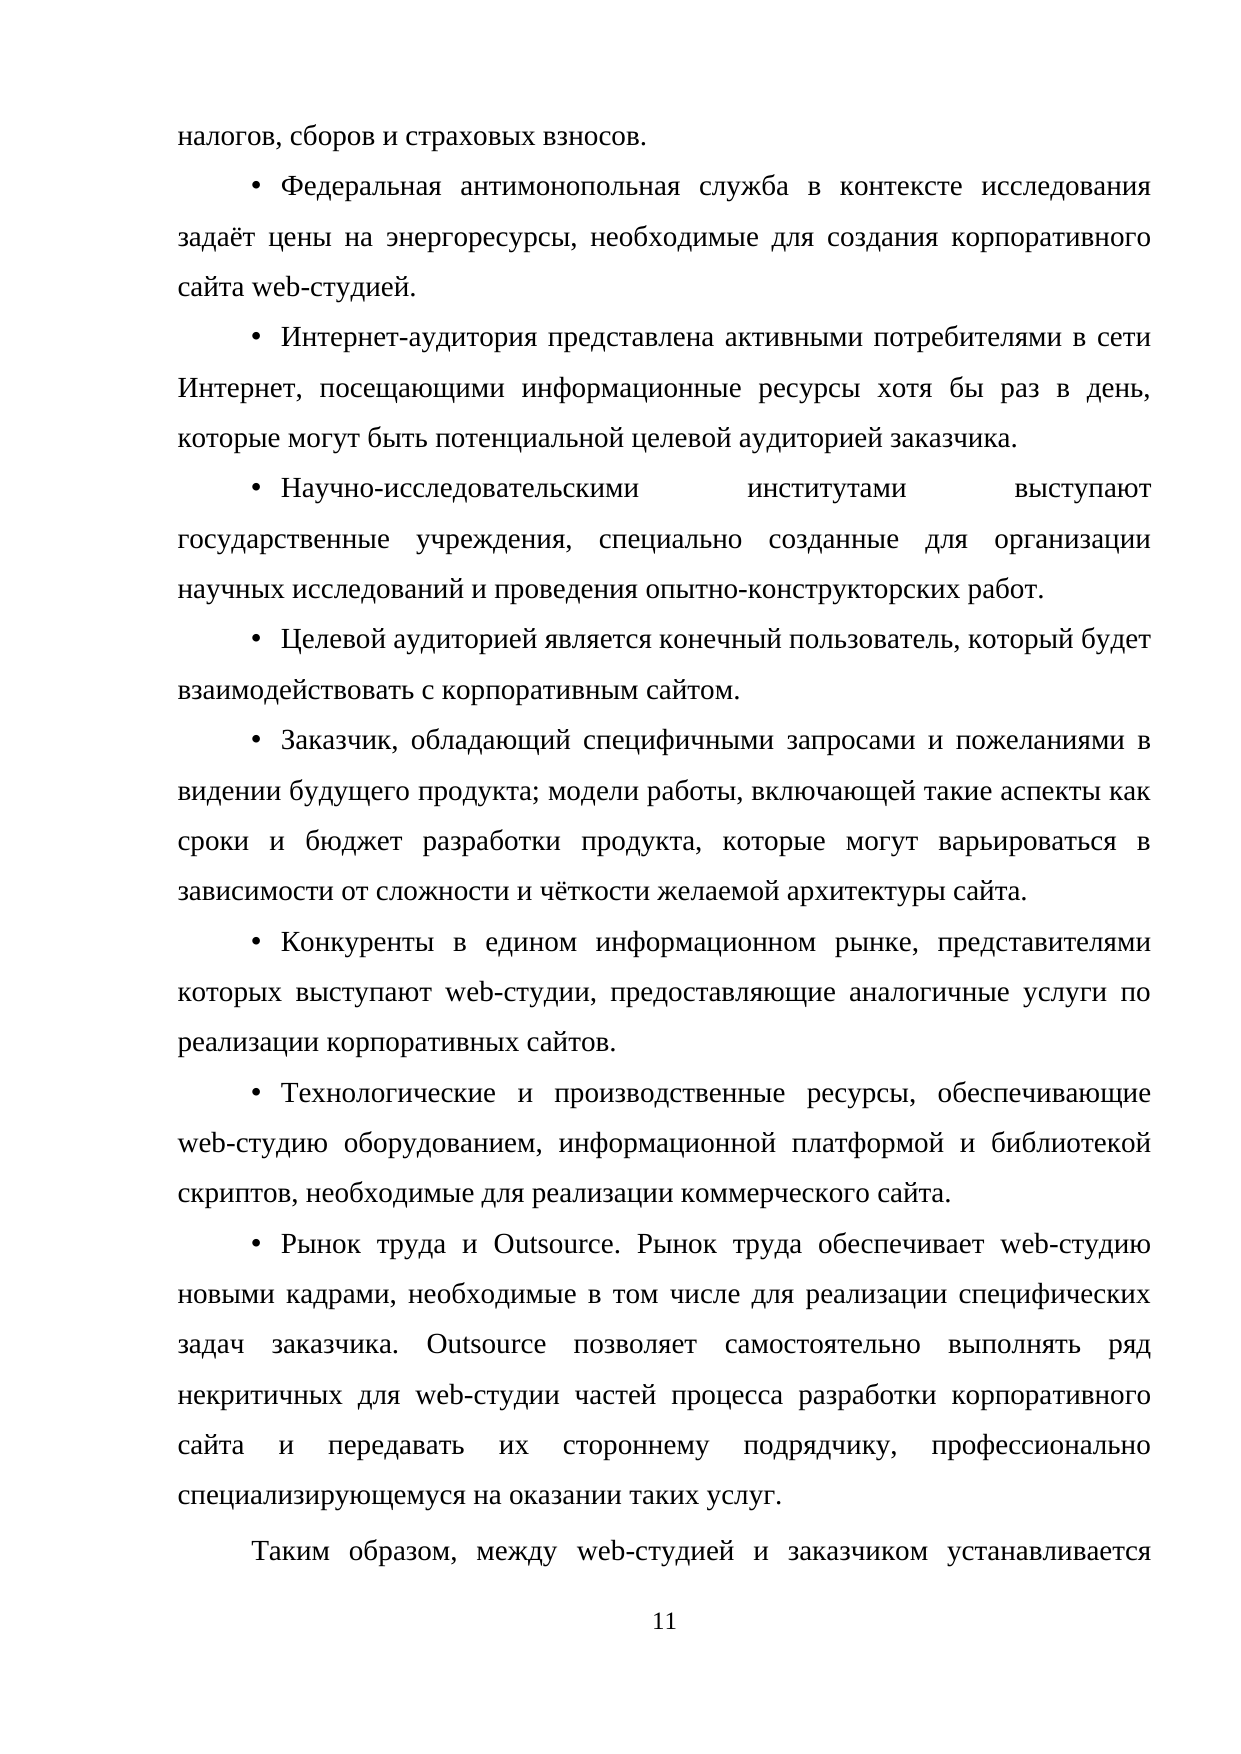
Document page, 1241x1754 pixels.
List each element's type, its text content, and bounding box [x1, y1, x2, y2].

list налогов, сборов и страховых взносов. [177, 118, 1152, 152]
list Конкуренты в едином информационном рынке, представителями которых выступают web-студии, предоставляющие аналогичные услуги по реализации корпоративных сайтов. [177, 924, 1152, 1058]
list Заказчик, обладающий специфичными запросами и пожеланиями в видении будущего продукта; модели работы, включающей такие аспекты как сроки и бюджет разработки продукта, которые могут варьироваться в зависимости от сложности и чёткости желаемой архитектуры сайта. [177, 722, 1152, 907]
list Федеральная антимонопольная служба в контексте исследования задаёт цены на энергоресурсы, необходимые для создания корпоративного сайта web-студией. [177, 168, 1152, 303]
text Таким образом, между web-студией и заказчиком устанавливается [177, 1533, 1152, 1567]
list Научно-исследовательскими институтами выступают государственные учреждения, специально созданные для организации научных исследований и проведения опытно-конструкторских работ. [177, 471, 1152, 605]
list Целевой аудиторией является конечный пользователь, который будет взаимодействовать с корпоративным сайтом. [177, 622, 1152, 706]
list Рынок труда и Outsource. Рынок труда обеспечивает web-студию новыми кадрами, необходимые в том числе для реализации специфических задач заказчика. Outsource позволяет самостоятельно выполнять ряд некритичных для web-студии частей процесса разработки корпоративного сайта и передавать их стороннему подрядчику, профессионально специализирующемуся на оказании таких услуг. [177, 1226, 1152, 1511]
list Технологические и производственные ресурсы, обеспечивающие web-студию оборудованием, информационной платформой и библиотекой скриптов, необходимые для реализации коммерческого сайта. [177, 1075, 1152, 1209]
list Интернет-аудитория представлена активными потребителями в сети Интернет, посещающими информационные ресурсы хотя бы раз в день, которые могут быть потенциальной целевой аудиторией заказчика. [177, 319, 1152, 454]
